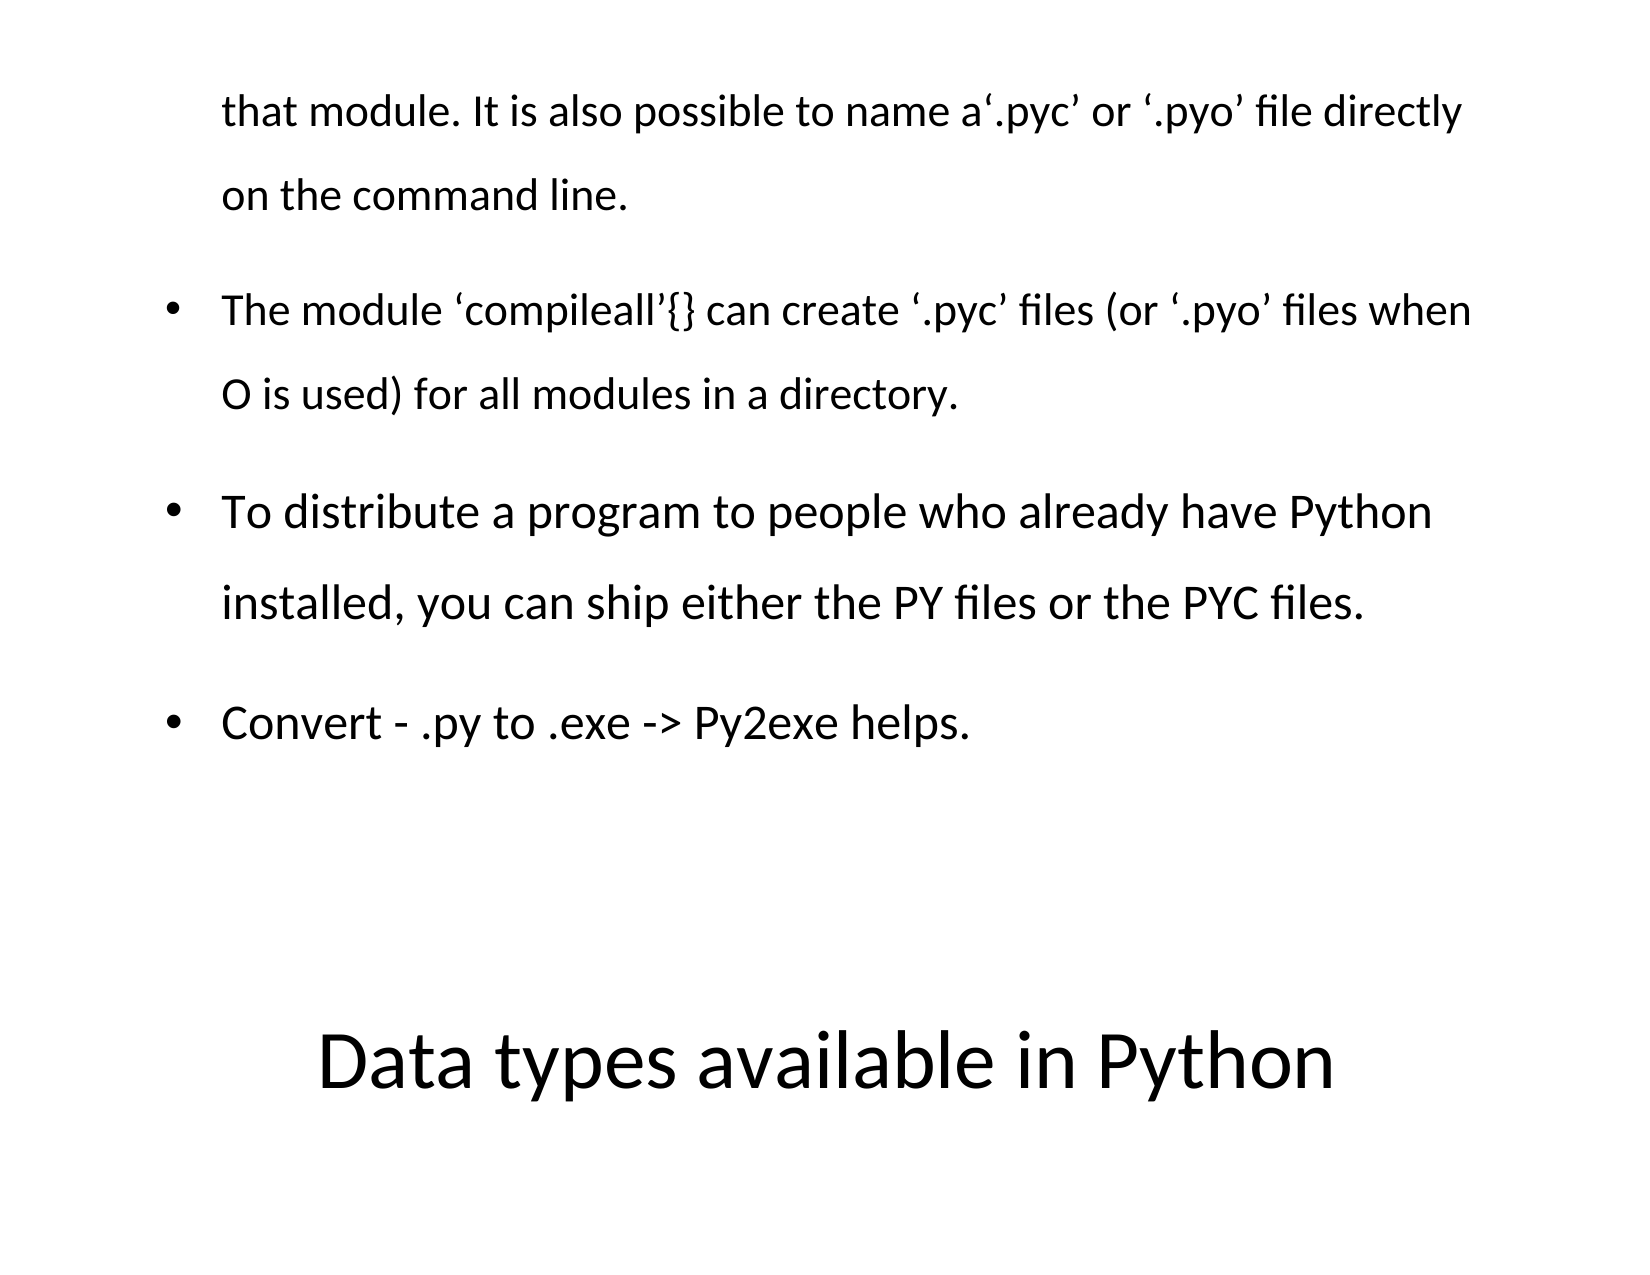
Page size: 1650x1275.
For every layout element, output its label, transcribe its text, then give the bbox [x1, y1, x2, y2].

table_header [75, 963, 221, 1167]
table_cell [75, 59, 221, 258]
table_cell • [75, 668, 221, 900]
table_cell Convert - .py to .exe -> Py2exe helps. [221, 668, 1575, 900]
table_header Data types available in Python [221, 963, 1575, 1167]
table_cell The module ‘compileall’{} can create ‘.pyc’ files (or ‘.pyo’ files when O is used) for all modules in a directory. [221, 258, 1575, 457]
table_cell • [75, 457, 221, 668]
table_cell that module. It is also possible to name a‘.pyc’ or ‘.pyo’ file directly on the command line. [221, 59, 1575, 258]
table_cell To distribute a program to people who already have Python installed, you can ship either the PY files or the PYC files. [221, 457, 1575, 668]
table_cell • [75, 258, 221, 457]
